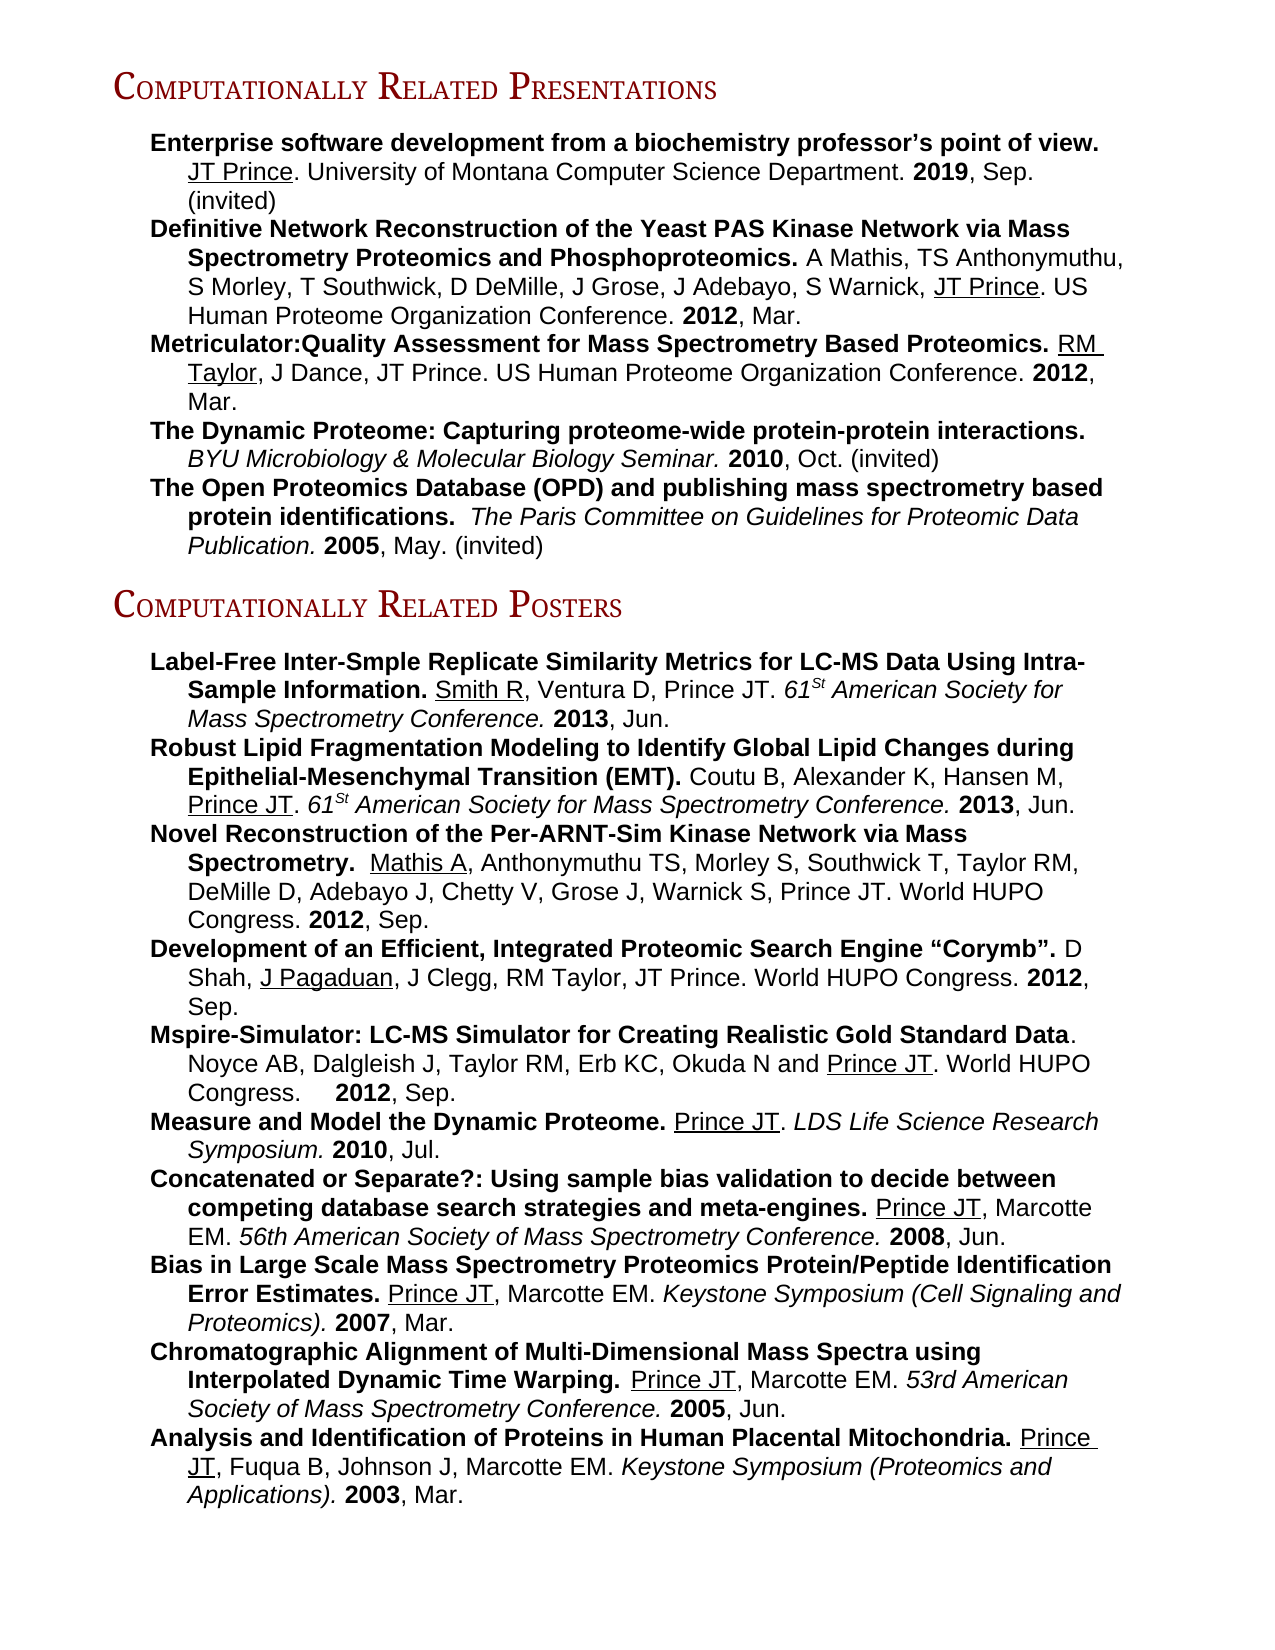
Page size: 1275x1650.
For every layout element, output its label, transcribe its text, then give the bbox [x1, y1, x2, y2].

text Concatenated or Separate?: Using sample bias validation to decide between competing database search strategies and meta-engines. Prince JT, Marcotte EM. 56th American Society of Mass Spectrometry Conference. 2008, Jun. [150, 1164, 1125, 1250]
text Metriculator:Quality Assessment for Mass Spectrometry Based Proteomics. RM Taylor, J Dance, JT Prince. US Human Proteome Organization Conference. 2012, Mar. [150, 329, 1125, 416]
text The Open Proteomics Database (OPD) and publishing mass spectrometry based protein identifications. The Paris Committee on Guidelines for Proteomic Data Publication. 2005, May. (invited) [150, 473, 1125, 559]
text Chromatographic Alignment of Multi-Dimensional Mass Spectra using Interpolated Dynamic Time Warping. Prince JT, Marcotte EM. 53rd American Society of Mass Spectrometry Conference. 2005, Jun. [150, 1336, 1125, 1423]
text The Dynamic Proteome: Capturing proteome-wide protein-protein interactions. BYU Microbiology & Molecular Biology Seminar. 2010, Oct. (invited) [150, 416, 1125, 473]
text Robust Lipid Fragmentation Modeling to Identify Global Lipid Changes during Epithelial-Mesenchymal Transition (EMT). Coutu B, Alexander K, Hansen M, Prince JT. 61St American Society for Mass Spectrometry Conference. 2013, Jun. [150, 733, 1125, 819]
subtitle Computationally Related Posters [112, 577, 1125, 628]
text Definitive Network Reconstruction of the Yeast PAS Kinase Network via Mass Spectrometry Proteomics and Phosphoproteomics. A Mathis, TS Anthonymuthu, S Morley, T Southwick, D DeMille, J Grose, J Adebayo, S Warnick, JT Prince. US Human Proteome Organization Conference. 2012, Mar. [150, 214, 1125, 329]
text Enterprise software development from a biochemistry professor’s point of view. JT Prince. University of Montana Computer Science Department. 2019, Sep. (invited) [150, 128, 1125, 214]
text Bias in Large Scale Mass Spectrometry Proteomics Protein/Peptide Identification Error Estimates. Prince JT, Marcotte EM. Keystone Symposium (Cell Signaling and Proteomics). 2007, Mar. [150, 1250, 1125, 1336]
text Novel Reconstruction of the Per-ARNT-Sim Kinase Network via Mass Spectrometry. Mathis A, Anthonymuthu TS, Morley S, Southwick T, Taylor RM, DeMille D, Adebayo J, Chetty V, Grose J, Warnick S, Prince JT. World HUPO Congress. 2012, Sep. [150, 819, 1125, 934]
text Measure and Model the Dynamic Proteome. Prince JT. LDS Life Science Research Symposium. 2010, Jul. [150, 1106, 1125, 1164]
text Analysis and Identification of Proteins in Human Placental Mitochondria. Prince JT, Fuqua B, Johnson J, Marcotte EM. Keystone Symposium (Proteomics and Applications). 2003, Mar. [150, 1423, 1125, 1509]
text Mspire-Simulator: LC-MS Simulator for Creating Realistic Gold Standard Data. Noyce AB, Dalgleish J, Taylor RM, Erb KC, Okuda N and Prince JT. World HUPO Congress. 2012, Sep. [150, 1020, 1125, 1106]
subtitle Computationally Related Presentations [112, 59, 1125, 110]
text Development of an Efficient, Integrated Proteomic Search Engine “Corymb”. D Shah, J Pagaduan, J Clegg, RM Taylor, JT Prince. World HUPO Congress. 2012, Sep. [150, 934, 1125, 1020]
text Label-Free Inter-Smple Replicate Similarity Metrics for LC-MS Data Using Intra-Sample Information. Smith R, Ventura D, Prince JT. 61St American Society for Mass Spectrometry Conference. 2013, Jun. [150, 646, 1125, 733]
